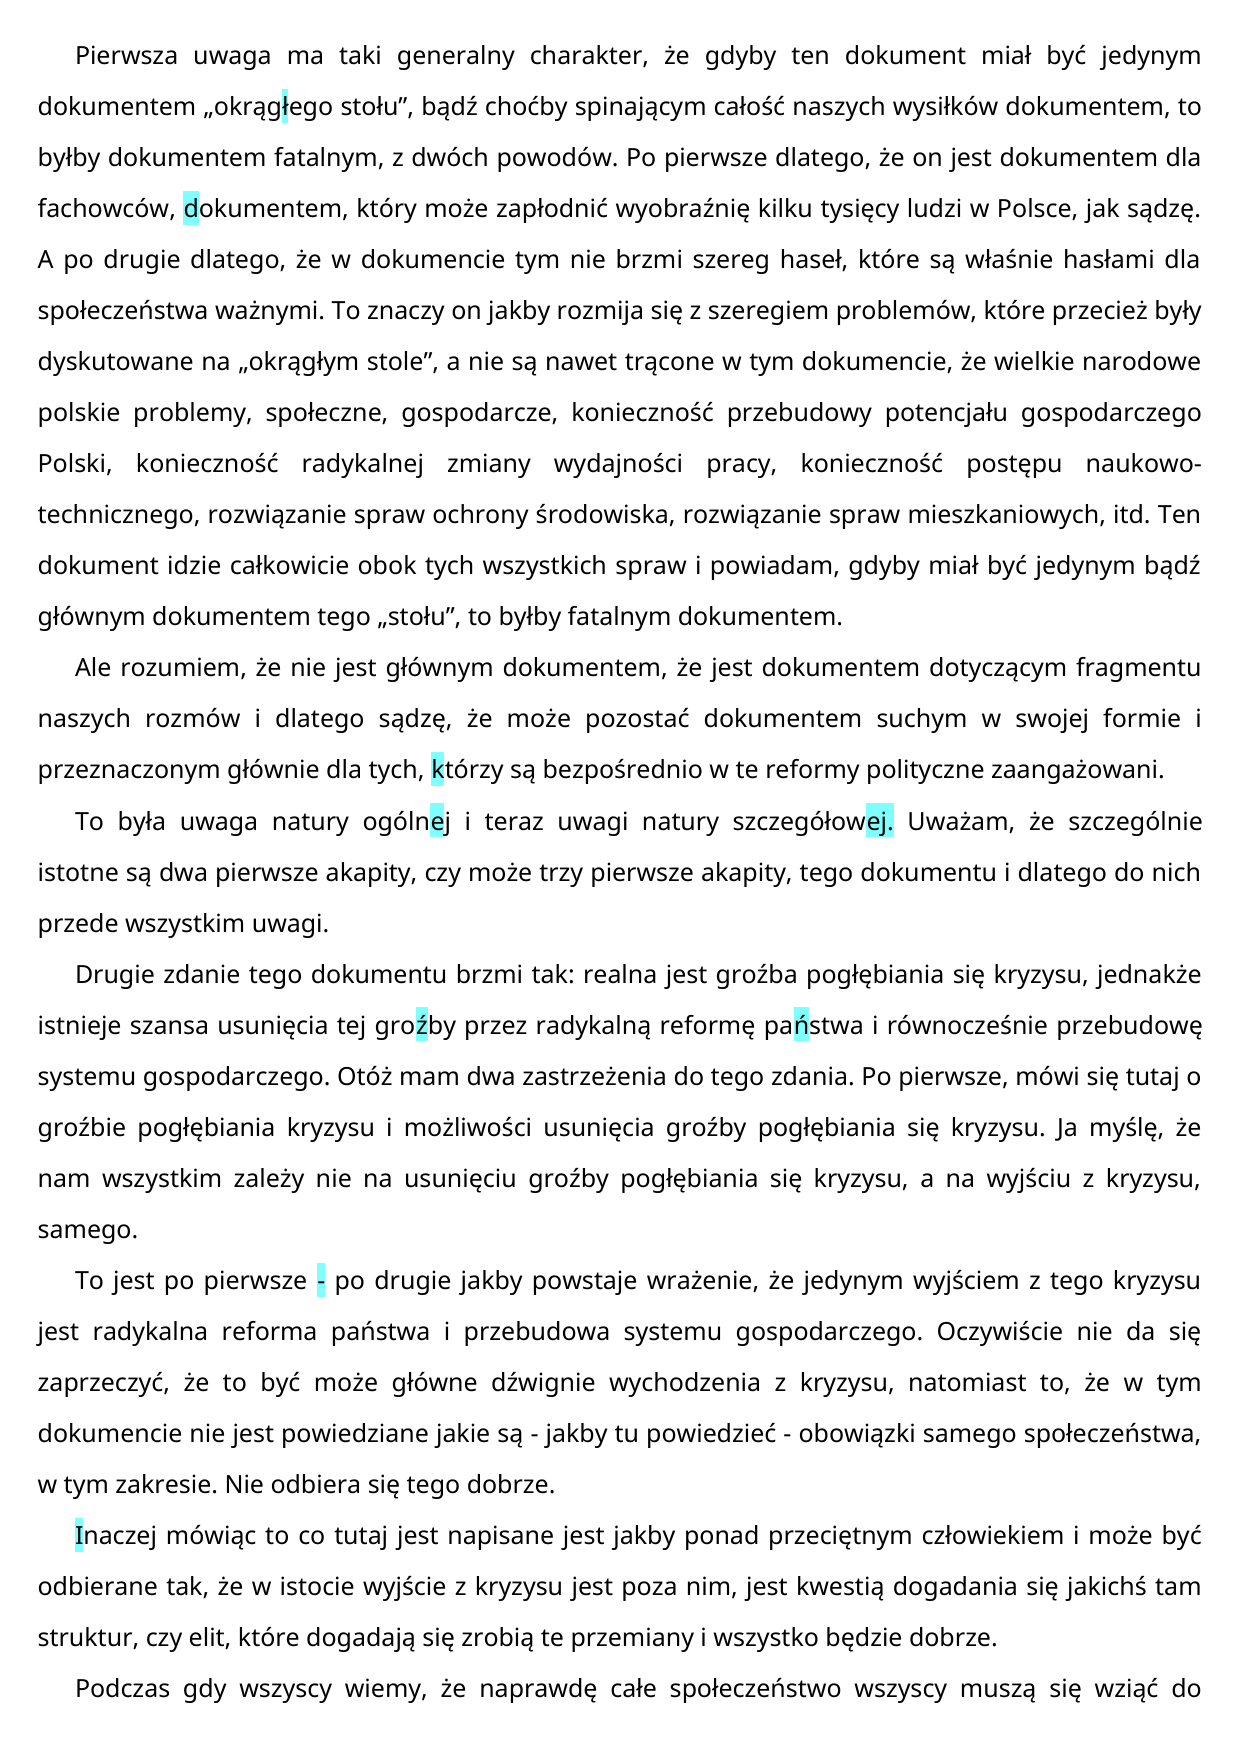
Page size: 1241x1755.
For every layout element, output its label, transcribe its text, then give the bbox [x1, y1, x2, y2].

text Drugie zdanie tego dokumentu brzmi tak: realna jest groźba pogłębiania się kryzysu, jednakże istnieje szansa usunięcia tej groźby przez radykalną reformę państwa i równocześnie przebudowę systemu gospodarczego. Otóż mam dwa zastrzeżenia do tego zdania. Po pierwsze, mówi się tutaj o groźbie pogłębiania kryzysu i możliwości usunięcia groźby pogłębiania się kryzysu. Ja myślę, że nam wszystkim zależy nie na usunięciu groźby pogłębiania się kryzysu, a na wyjściu z kryzysu, samego. [37, 956, 1203, 1246]
text Podczas gdy wszyscy wiemy, że naprawdę całe społeczeństwo wszyscy muszą się wziąć do [37, 1671, 1203, 1705]
text Inaczej mówiąc to co tutaj jest napisane jest jakby ponad przeciętnym człowiekiem i może być odbierane tak, że w istocie wyjście z kryzysu jest poza nim, jest kwestią dogadania się jakichś tam struktur, czy elit, które dogadają się zrobią te przemiany i wszystko będzie dobrze. [37, 1518, 1203, 1654]
text To jest po pierwsze - po drugie jakby powstaje wrażenie, że jedynym wyjściem z tego kryzysu jest radykalna reforma państwa i przebudowa systemu gospodarczego. Oczywiście nie da się zaprzeczyć, że to być może główne dźwignie wychodzenia z kryzysu, natomiast to, że w tym dokumencie nie jest powiedziane jakie są - jakby tu powiedzieć - obowiązki samego społeczeństwa, w tym zakresie. Nie odbiera się tego dobrze. [37, 1262, 1203, 1501]
text Pierwsza uwaga ma taki generalny charakter, że gdyby ten dokument miał być jedynym dokumentem „okrągłego stołu”, bądź choćby spinającym całość naszych wysiłków dokumentem, to byłby dokumentem fatalnym, z dwóch powodów. Po pierwsze dlatego, że on jest dokumentem dla fachowców, dokumentem, który może zapłodnić wyobraźnię kilku tysięcy ludzi w Polsce, jak sądzę. A po drugie dlatego, że w dokumencie tym nie brzmi szereg haseł, które są właśnie hasłami dla społeczeństwa ważnymi. To znaczy on jakby rozmija się z szeregiem problemów, które przecież były dyskutowane na „okrągłym stole”, a nie są nawet trącone w tym dokumencie, że wielkie narodowe polskie problemy, społeczne, gospodarcze, konieczność przebudowy potencjału gospodarczego Polski, konieczność radykalnej zmiany wydajności pracy, konieczność postępu naukowo-technicznego, rozwiązanie spraw ochrony środowiska, rozwiązanie spraw mieszkaniowych, itd. Ten dokument idzie całkowicie obok tych wszystkich spraw i powiadam, gdyby miał być jedynym bądź głównym dokumentem tego „stołu”, to byłby fatalnym dokumentem. [37, 37, 1203, 633]
text Ale rozumiem, że nie jest głównym dokumentem, że jest dokumentem dotyczącym fragmentu naszych rozmów i dlatego sądzę, że może pozostać dokumentem suchym w swojej formie i przeznaczonym głównie dla tych, którzy są bezpośrednio w te reformy polityczne zaangażowani. [37, 650, 1203, 786]
text To była uwaga natury ogólnej i teraz uwagi natury szczegółowej. Uważam, że szczególnie istotne są dwa pierwsze akapity, czy może trzy pierwsze akapity, tego dokumentu i dlatego do nich przede wszystkim uwagi. [37, 803, 1203, 939]
